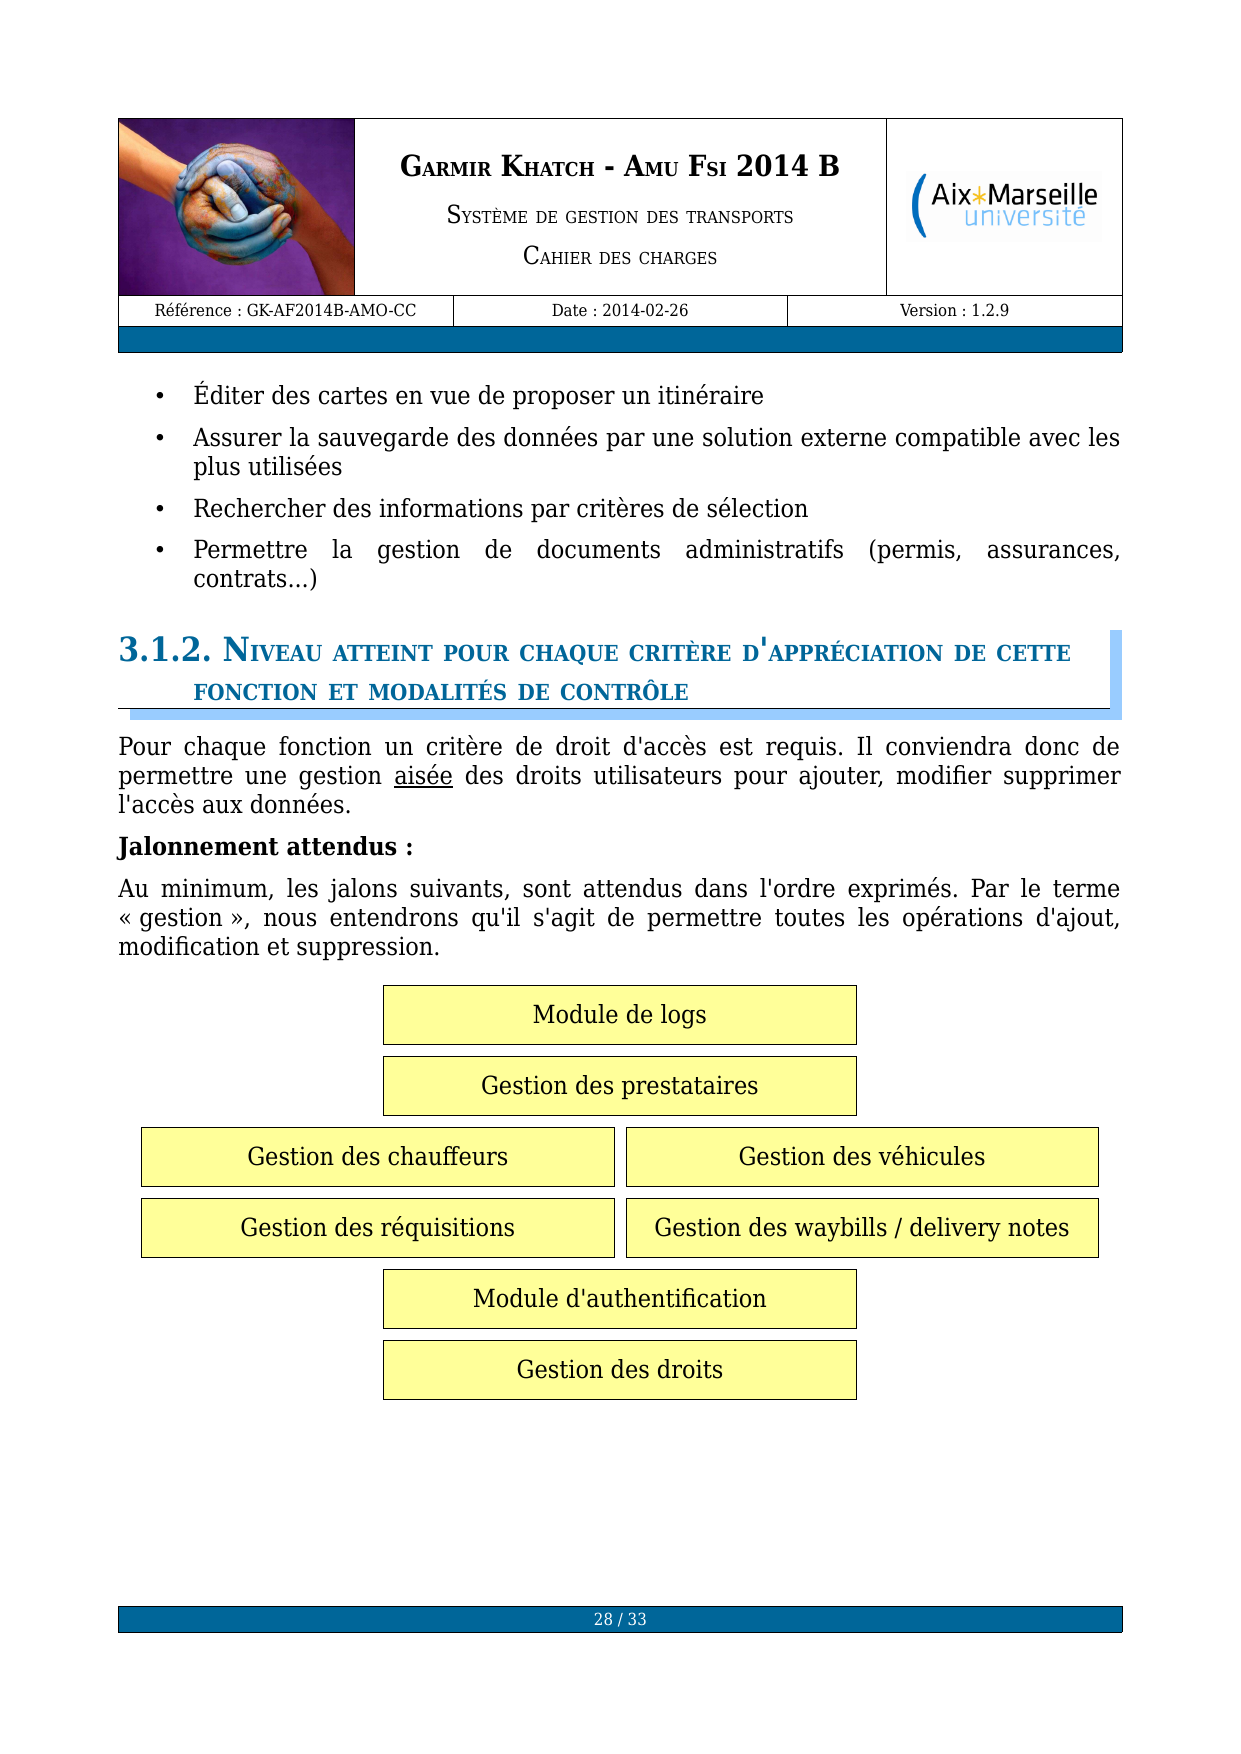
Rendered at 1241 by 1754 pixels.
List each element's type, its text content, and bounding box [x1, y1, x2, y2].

picture [887, 126, 1122, 288]
picture [119, 119, 354, 295]
text Pour chaque fonction un critère de droit d'accès est requis. Il conviendra donc de permettre une gestion aisée des droits utilisateurs pour ajouter, modifier supprimer l'accès aux données. [118, 732, 1122, 819]
subtitle Niveau atteint pour chaque critère d'appréciation de cette fonction et modalités de contrôle [118, 630, 1110, 708]
list Permettre la gestion de documents administratifs (permis, assurances, contrats...) [156, 535, 1122, 594]
list Éditer des cartes en vue de proposer un itinéraire [156, 381, 1122, 410]
text Au minimum, les jalons suivants, sont attendus dans l'ordre exprimés. Par le terme « gestion », nous entendrons qu'il s'agit de permettre toutes les opérations d'ajout, modification et suppression. [118, 874, 1122, 961]
list Assurer la sauvegarde des données par une solution externe compatible avec les plus utilisées [156, 423, 1122, 481]
text Jalonnement attendus : [118, 832, 1122, 861]
list Rechercher des informations par critères de sélection [156, 494, 1122, 523]
